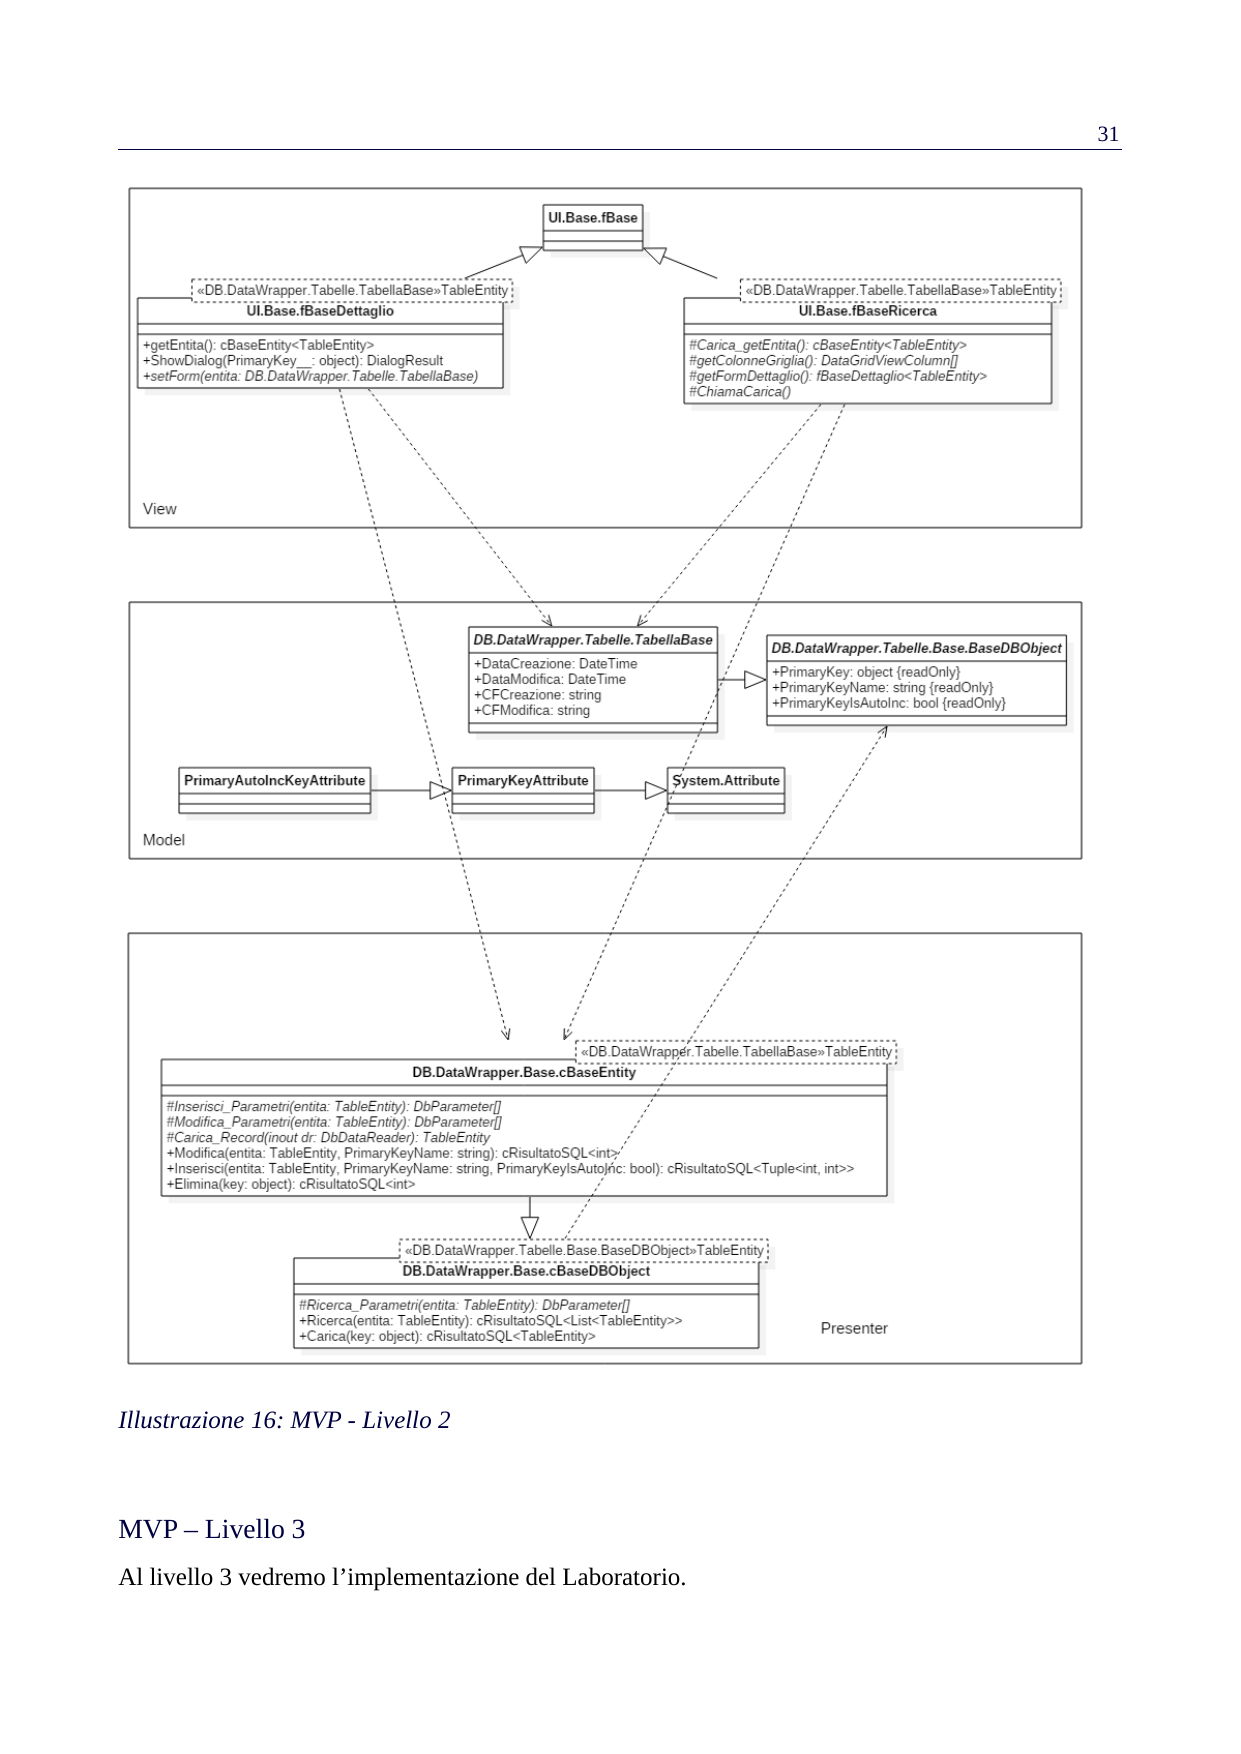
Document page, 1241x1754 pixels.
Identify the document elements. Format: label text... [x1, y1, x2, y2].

text Al livello 3 vedremo l’implementazione del Laboratorio. [118, 1562, 1122, 1590]
picture [118, 178, 1123, 1405]
text Illustrazione 16: MVP - Livello 2 [118, 1405, 1122, 1434]
subtitle MVP – Livello 3 [118, 1513, 1122, 1544]
